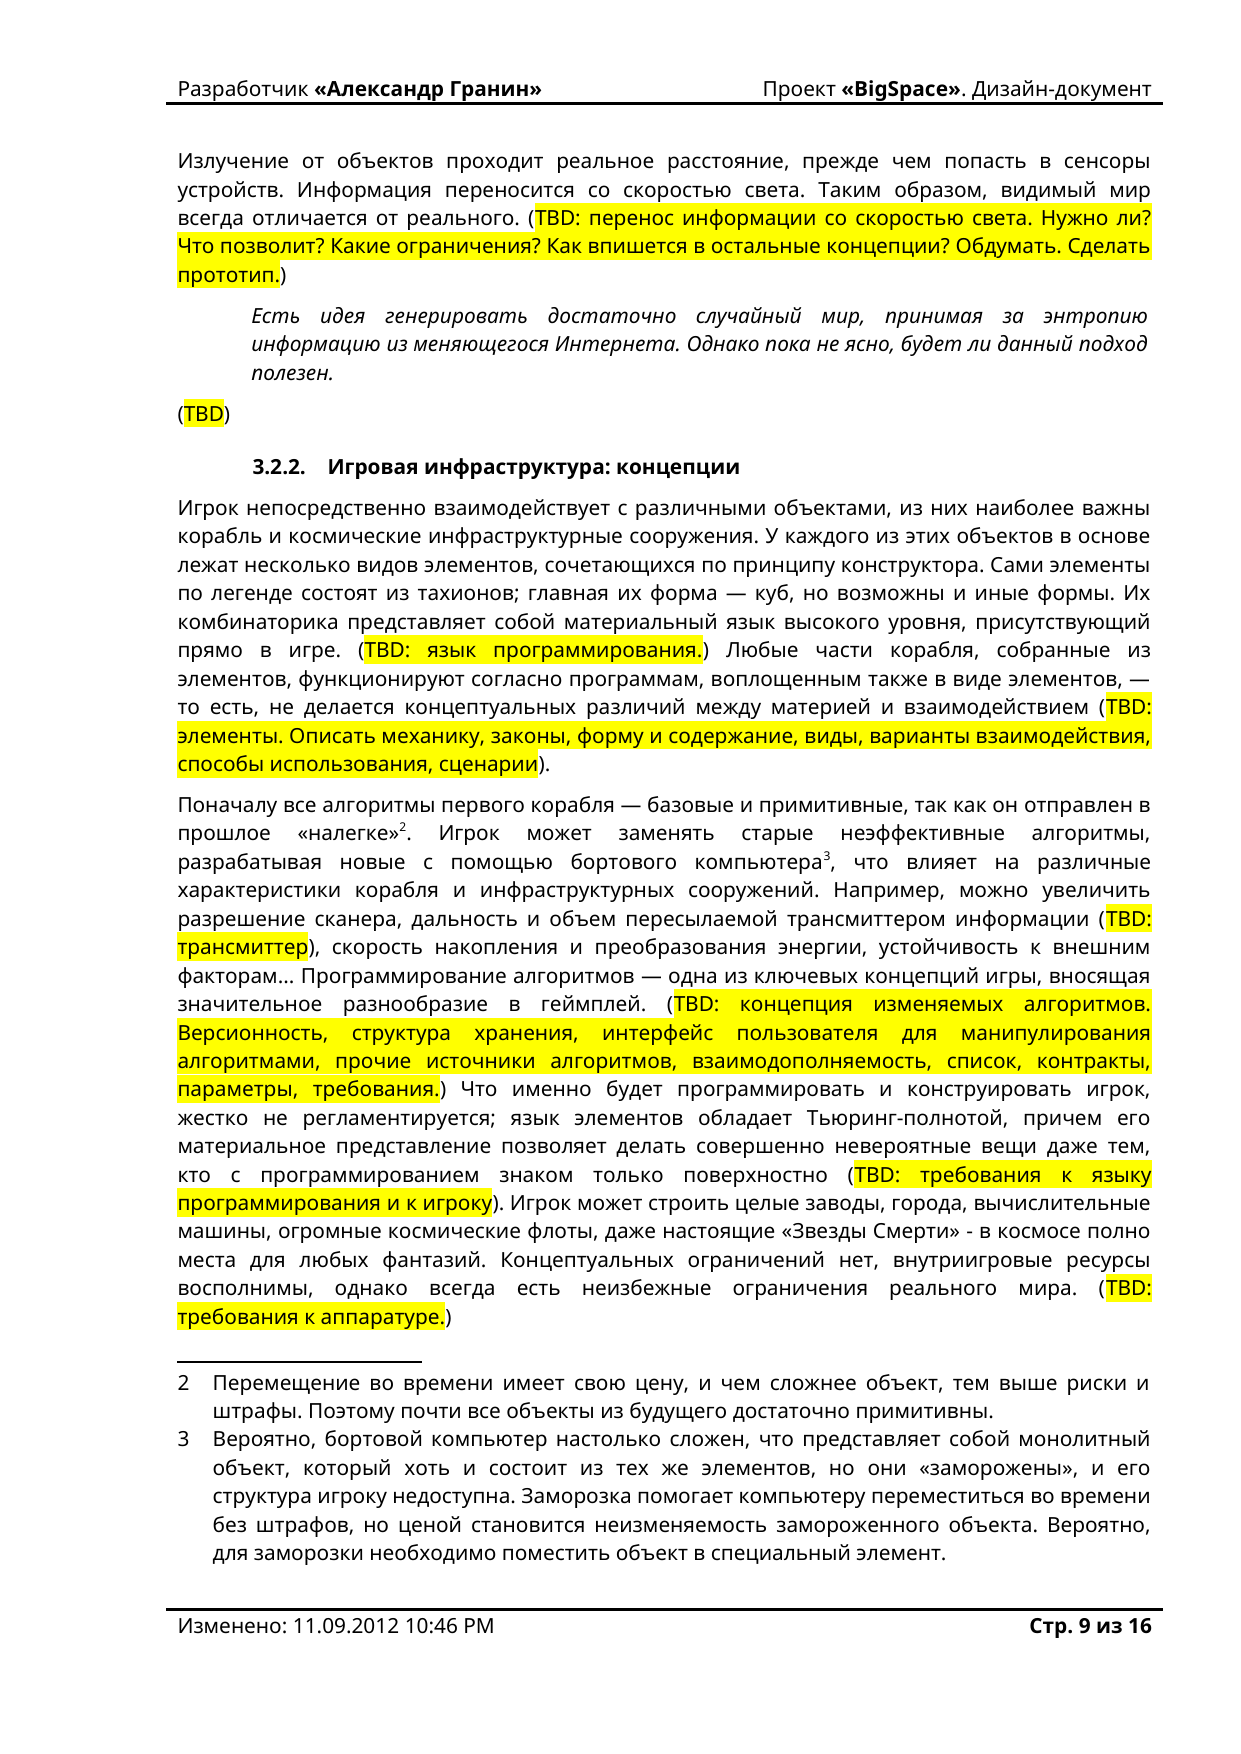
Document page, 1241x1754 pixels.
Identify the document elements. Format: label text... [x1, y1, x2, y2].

text Перемещение во времени имеет свою цену, и чем сложнее объект, тем выше риски и штрафы. Поэтому почти все объекты из будущего достаточно примитивны. [177, 1368, 1152, 1424]
text Игрок непосредственно взаимодействует с различными объектами, из них наиболее важны корабль и космические инфраструктурные сооружения. У каждого из этих объектов в основе лежат несколько видов элементов, сочетающихся по принципу конструктора. Сами элементы по легенде состоят из тахионов; главная их форма — куб, но возможны и иные формы. Их комбинаторика представляет собой материальный язык высокого уровня, присутствующий прямо в игре. (TBD: язык программирования.) Любые части корабля, собранные из элементов, функционируют согласно программам, воплощенным также в виде элементов, — то есть, не делается концептуальных различий между материей и взаимодействием (TBD: элементы. Описать механику, законы, форму и содержание, виды, варианты взаимодействия, способы использования, сценарии). [177, 493, 1152, 778]
subtitle Игровая инфраструктура: концепции [252, 452, 1152, 481]
text Излучение от объектов проходит реальное расстояние, прежде чем попасть в сенсоры устройств. Информация переносится со скоростью света. Таким образом, видимый мир всегда отличается от реального. (TBD: перенос информации со скоростью света. Нужно ли? Что позволит? Какие ограничения? Как впишется в остальные концепции? Обдумать. Сделать прототип.) [177, 146, 1152, 288]
text Есть идея генерировать достаточно случайный мир, принимая за энтропию информацию из меняющегося Интернета. Однако пока не ясно, будет ли данный подход полезен. [251, 301, 1152, 386]
text Вероятно, бортовой компьютер настолько сложен, что представляет собой монолитный объект, который хоть и состоит из тех же элементов, но они «заморожены», и его структура игроку недоступна. Заморозка помогает компьютеру переместиться во времени без штрафов, но ценой становится неизменяемость замороженного объекта. Вероятно, для заморозки необходимо поместить объект в специальный элемент. [177, 1424, 1152, 1567]
text (TBD) [177, 399, 1152, 427]
text Поначалу все алгоритмы первого корабля — базовые и примитивные, так как он отправлен в прошлое «налегке». Игрок может заменять старые неэффективные алгоритмы, разрабатывая новые с помощью бортового компьютера, что влияет на различные характеристики корабля и инфраструктурных сооружений. Например, можно увеличить разрешение сканера, дальность и объем пересылаемой трансмиттером информации (TBD: трансмиттер), скорость накопления и преобразования энергии, устойчивость к внешним факторам... Программирование алгоритмов — одна из ключевых концепций игры, вносящая значительное разнообразие в геймплей. (TBD: концепция изменяемых алгоритмов. Версионность, структура хранения, интерфейс пользователя для манипулирования алгоритмами, прочие источники алгоритмов, взаимодополняемость, список, контракты, параметры, требования.) Что именно будет программировать и конструировать игрок, жестко не регламентируется; язык элементов обладает Тьюринг-полнотой, причем его материальное представление позволяет делать совершенно невероятные вещи даже тем, кто с программированием знаком только поверхностно (TBD: требования к языку программирования и к игроку). Игрок может строить целые заводы, города, вычислительные машины, огромные космические флоты, даже настоящие «Звезды Смерти» - в космосе полно места для любых фантазий. Концептуальных ограничений нет, внутриигровые ресурсы восполнимы, однако всегда есть неизбежные ограничения реального мира. (TBD: требования к аппаратуре.) [177, 790, 1152, 1330]
